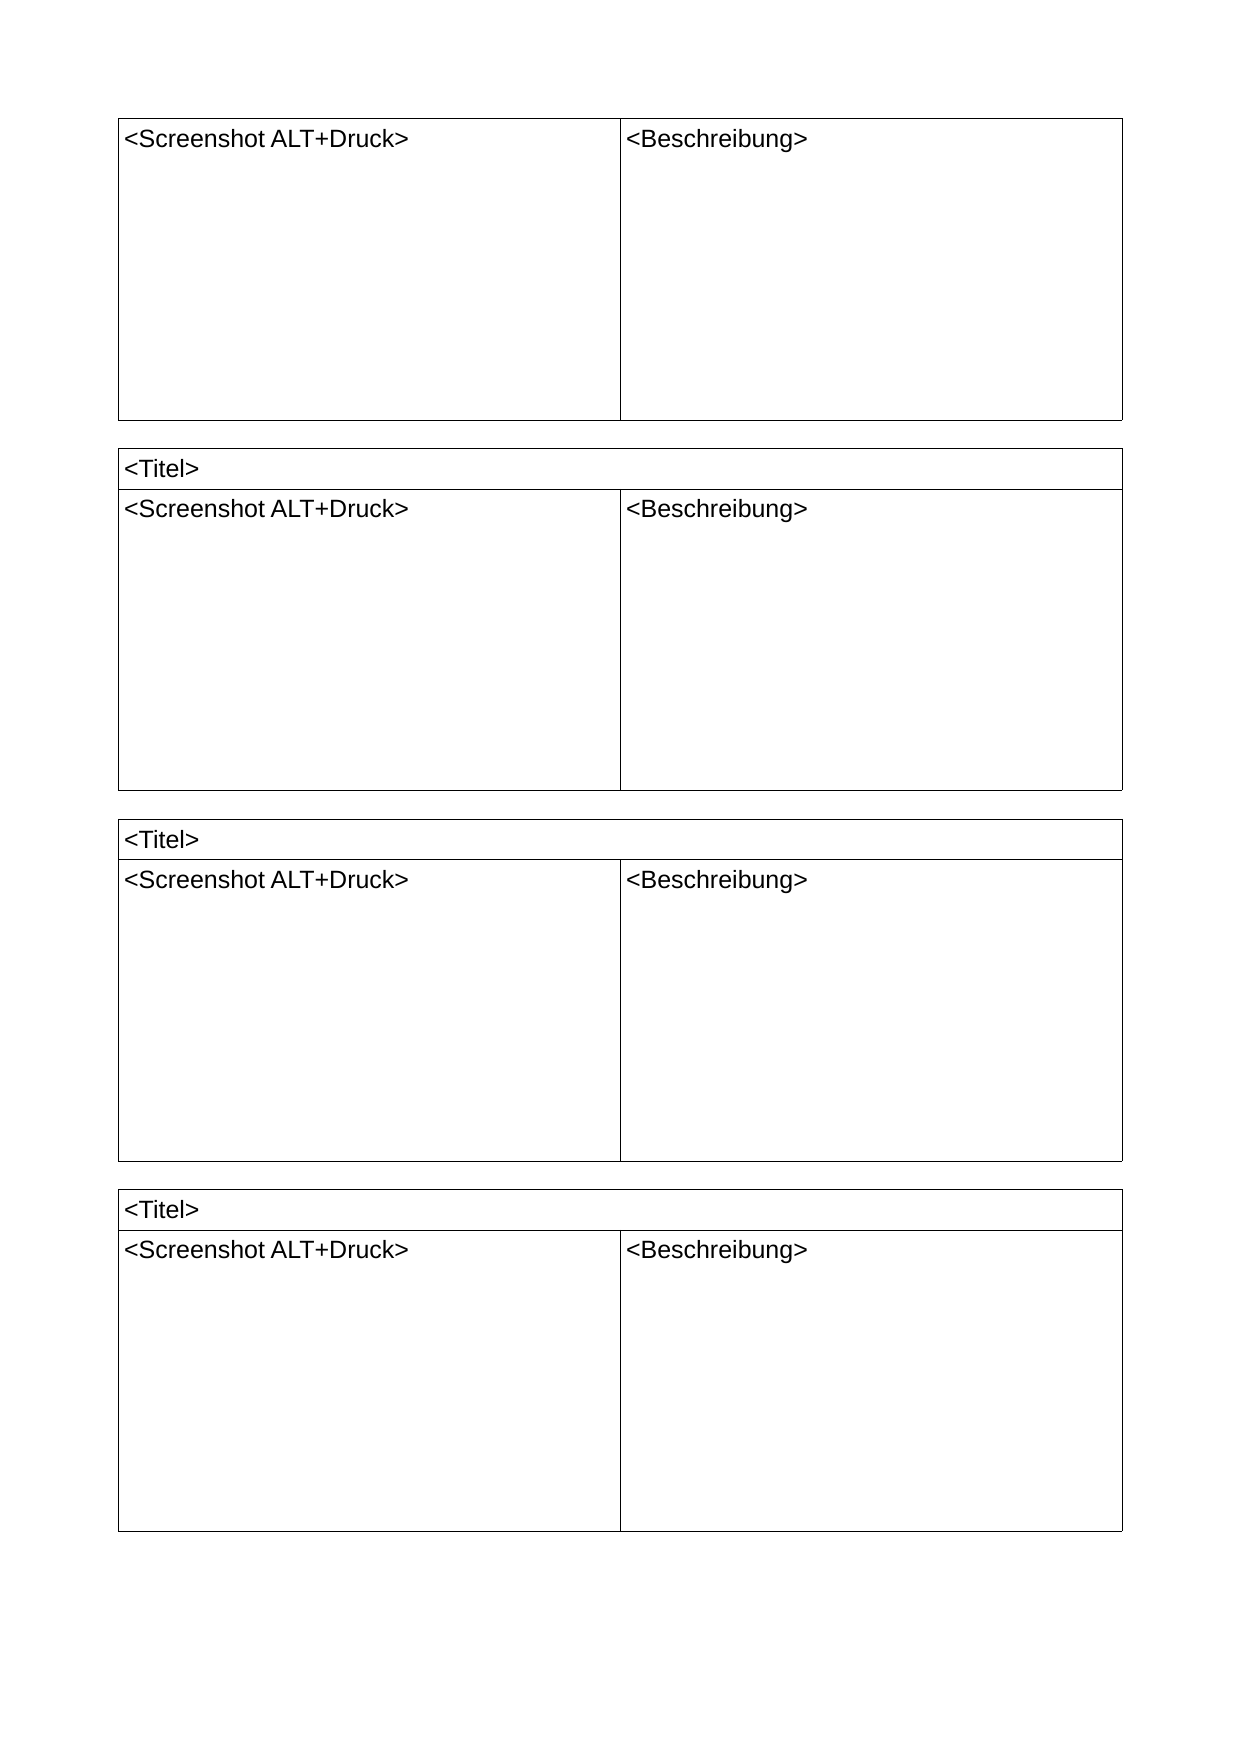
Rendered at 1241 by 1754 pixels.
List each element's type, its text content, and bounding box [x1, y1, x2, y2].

table_cell <Screenshot ALT+Druck> [119, 860, 620, 1161]
table_header <Titel> [119, 449, 1122, 489]
table_cell <Screenshot ALT+Druck> [119, 490, 620, 790]
table_cell <Beschreibung> [621, 119, 1122, 419]
table_cell <Beschreibung> [621, 490, 1122, 790]
table_header <Titel> [119, 1190, 1122, 1230]
table_header <Titel> [119, 820, 1122, 859]
table_cell <Beschreibung> [621, 1231, 1122, 1531]
table_cell <Screenshot ALT+Druck> [119, 119, 620, 419]
table_cell <Beschreibung> [621, 860, 1122, 1161]
table_cell <Screenshot ALT+Druck> [119, 1231, 620, 1531]
